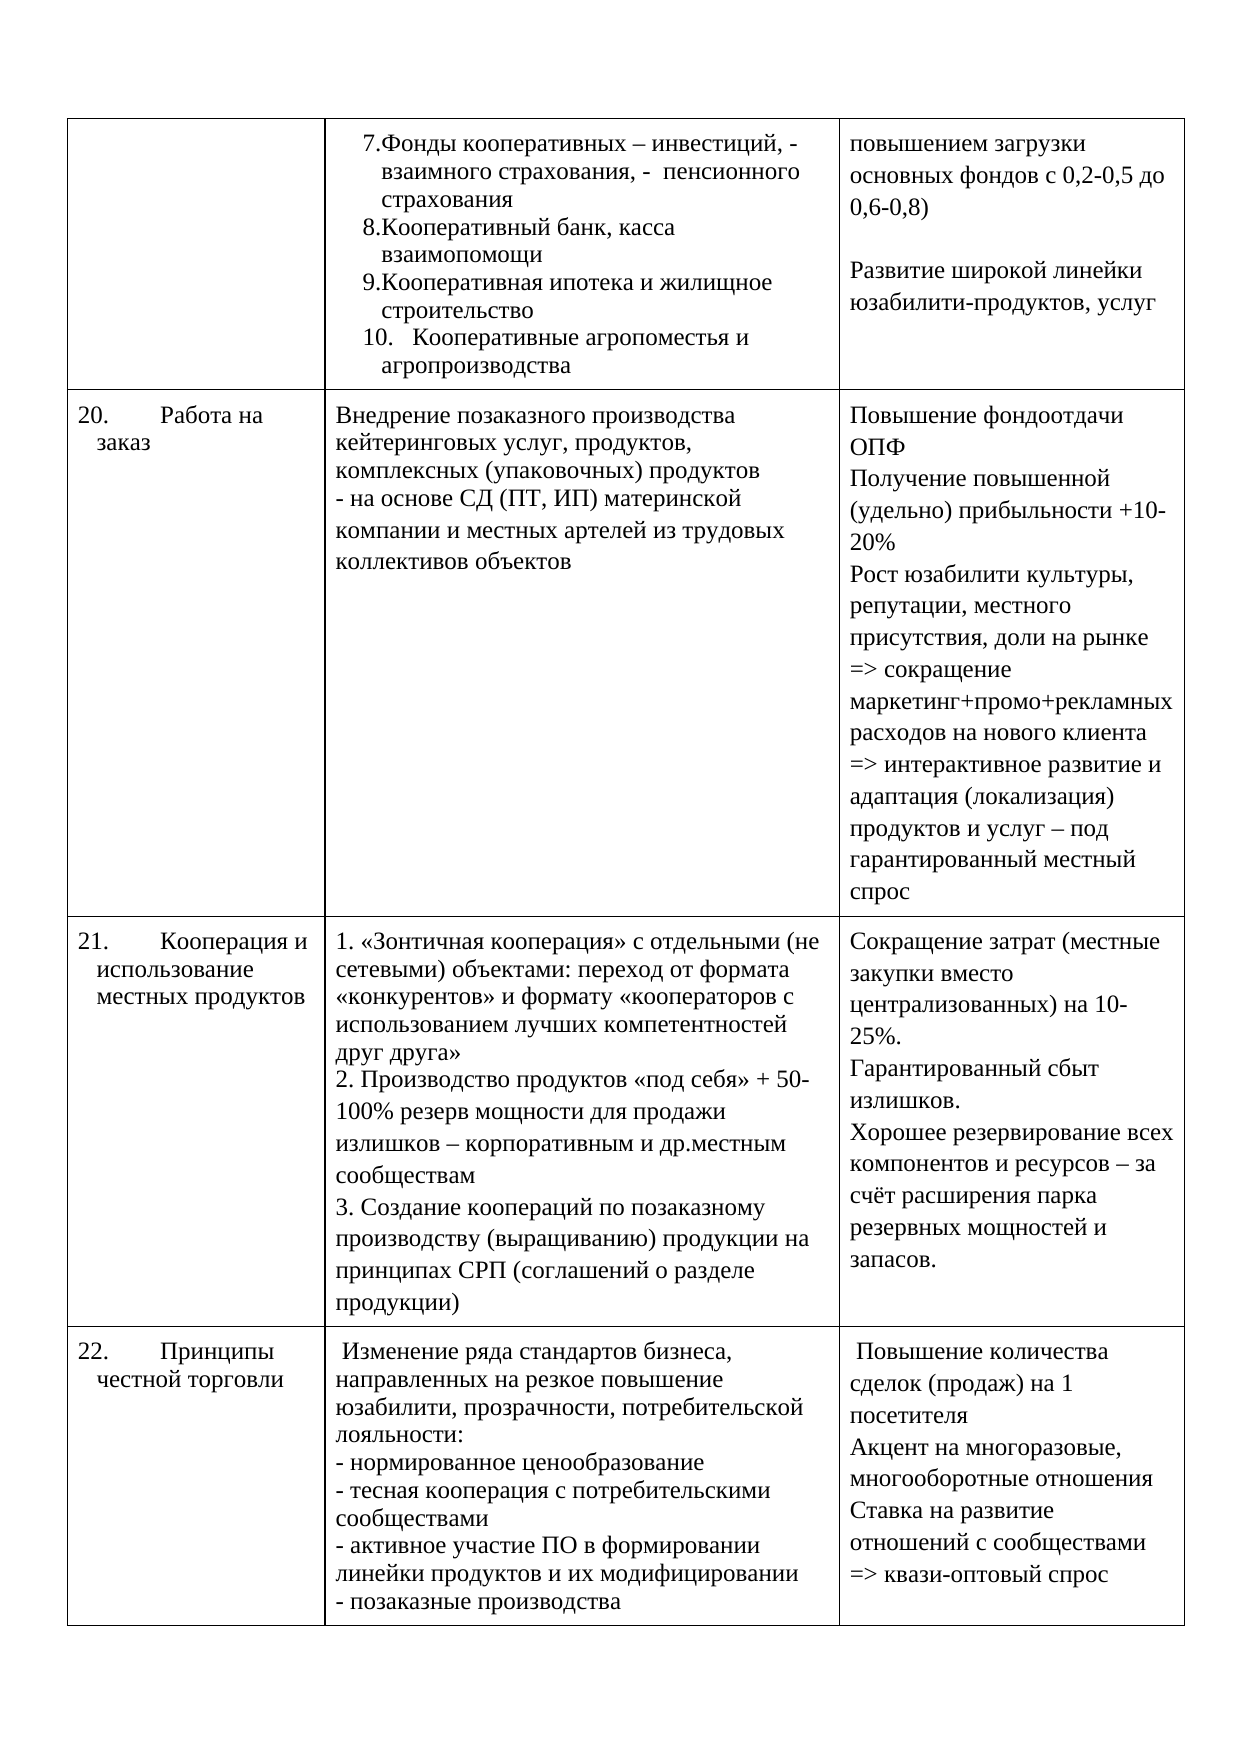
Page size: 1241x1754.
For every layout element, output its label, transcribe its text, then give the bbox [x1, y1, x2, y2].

table_cell 22. Принципы честной торговли [68, 1327, 324, 1625]
table_cell 1. «Зонтичная кооперация» с отдельными (не сетевыми) объектами: переход от формата «конкурентов» и формату «кооператоров с использованием лучших компетентностей друг друга» 2. Производство продуктов «под себя» + 50-100% резерв мощности для продажи излишков – корпоративным и др.местным сообществам 3. Создание коопераций по позаказному производству (выращиванию) продукции на принципах СРП (соглашений о разделе продукции) [326, 917, 839, 1326]
table_cell Сокращение затрат (местные закупки вместо централизованных) на 10-25%. Гарантированный сбыт излишков. Хорошее резервирование всех компонентов и ресурсов – за счёт расширения парка резервных мощностей и запасов. [840, 917, 1184, 1326]
table_cell 21. Кооперация и использование местных продуктов [68, 917, 324, 1326]
table_cell повышением загрузки основных фондов с 0,2-0,5 до 0,6-0,8) Развитие широкой линейки юзабилити-продуктов, услуг [840, 119, 1184, 389]
table_cell 7.Фонды кооперативных – инвестиций, - взаимного страхования, - пенсионного страхования 8.Кооперативный банк, касса взаимопомощи 9.Кооперативная ипотека и жилищное строительство 10. Кооперативные агропоместья и агропроизводства [326, 119, 839, 389]
table_cell Повышение фондоотдачи ОПФ Получение повышенной (удельно) прибыльности +10-20% Рост юзабилити культуры, репутации, местного присутствия, доли на рынке => сокращение маркетинг+промо+рекламных расходов на нового клиента => интерактивное развитие и адаптация (локализация) продуктов и услуг – под гарантированный местный спрос [840, 390, 1184, 916]
table_cell Внедрение позаказного производства кейтеринговых услуг, продуктов, комплексных (упаковочных) продуктов - на основе СД (ПТ, ИП) материнской компании и местных артелей из трудовых коллективов объектов [326, 390, 839, 916]
table_cell Повышение количества сделок (продаж) на 1 посетителя Акцент на многоразовые, многооборотные отношения Ставка на развитие отношений с сообществами => квази-оптовый спрос [840, 1327, 1184, 1625]
table_cell 20. Работа на заказ [68, 390, 324, 916]
table_cell Изменение ряда стандартов бизнеса, направленных на резкое повышение юзабилити, прозрачности, потребительской лояльности: - нормированное ценообразование - тесная кооперация с потребительскими сообществами - активное участие ПО в формировании линейки продуктов и их модифицировании - позаказные производства [326, 1327, 839, 1625]
table_cell [68, 119, 324, 389]
